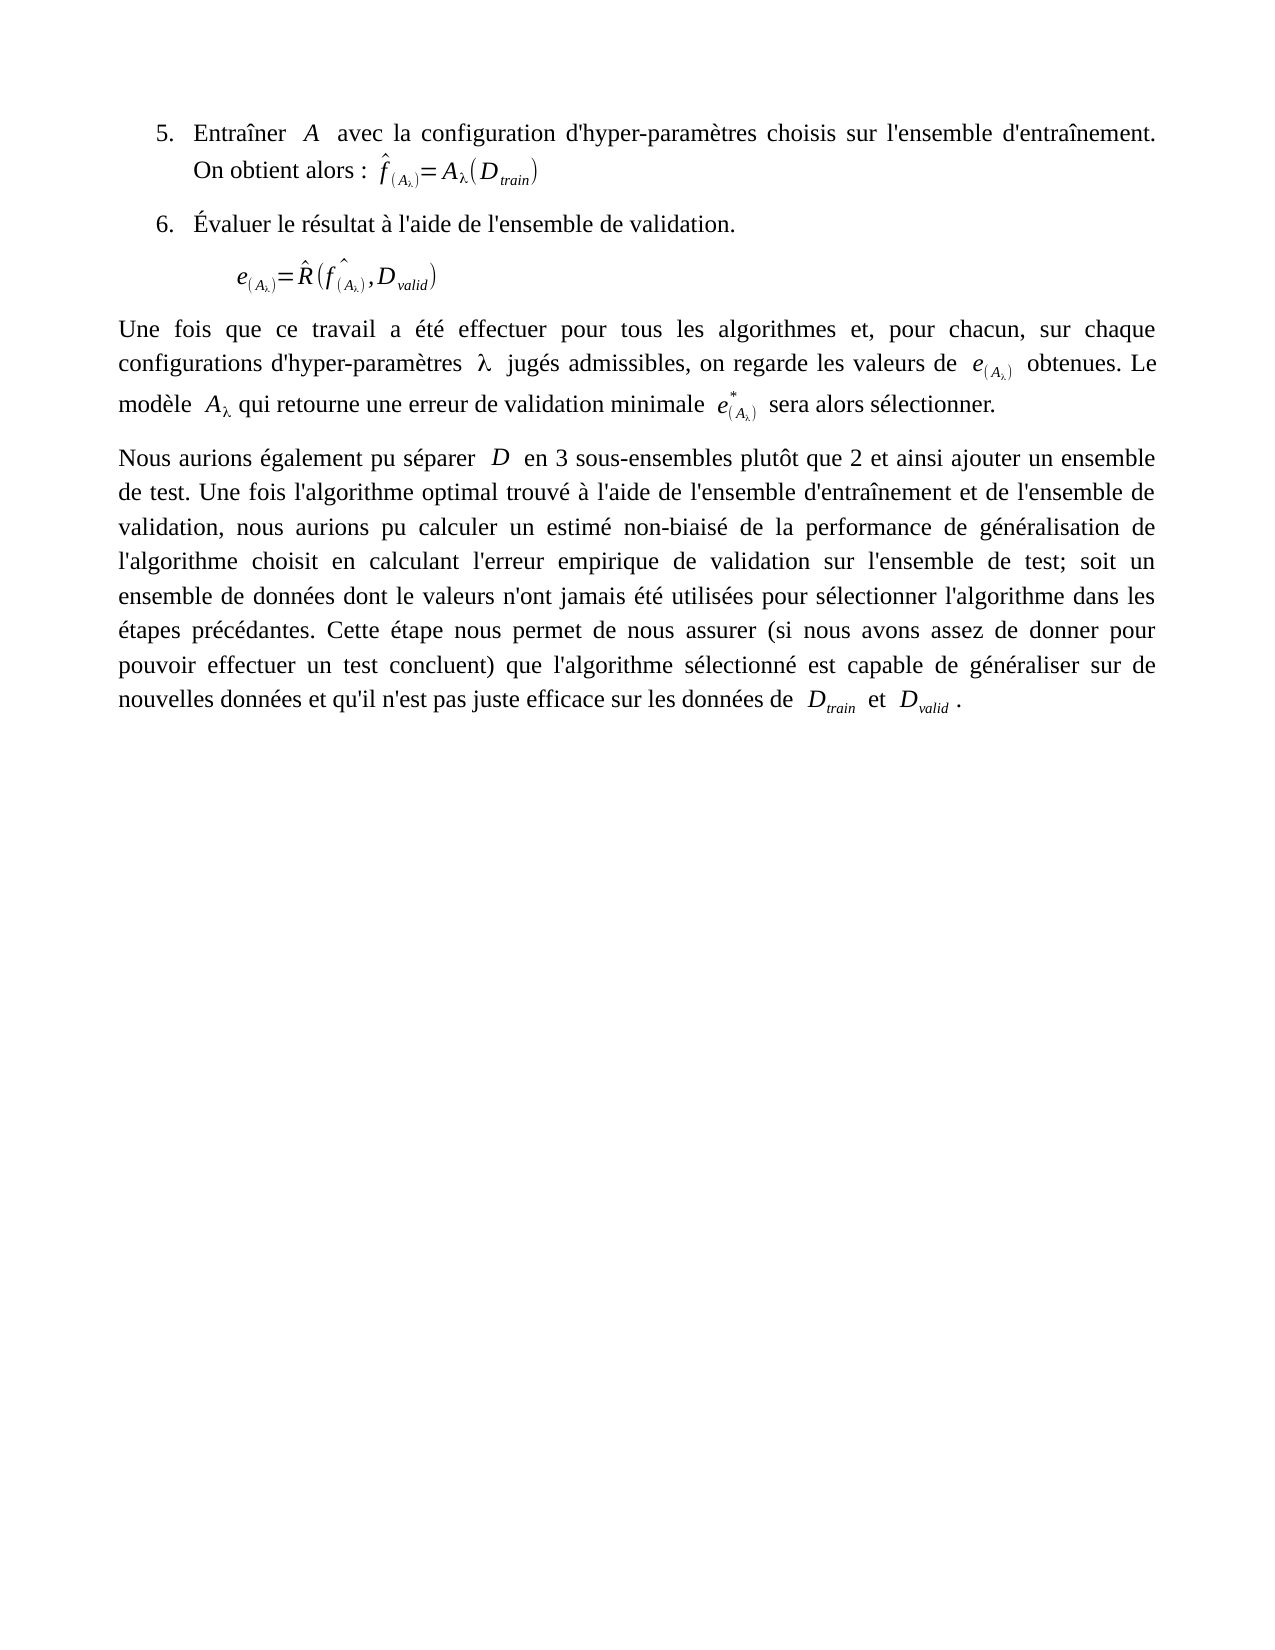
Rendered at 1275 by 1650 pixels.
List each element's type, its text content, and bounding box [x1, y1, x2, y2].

text Une fois que ce travail a été effectuer pour tous les algorithmes et, pour chacun, sur chaque configurations d'hyper-paramètres jugés admissibles, on regarde les valeurs de obtenues. Le modèle qui retourne une erreur de validation minimale sera alors sélectionner. [118, 314, 1157, 422]
text Nous aurions également pu séparer en 3 sous-ensembles plutôt que 2 et ainsi ajouter un ensemble de test. Une fois l'algorithme optimal trouvé à l'aide de l'ensemble d'entraînement et de l'ensemble de validation, nous aurions pu calculer un estimé non-biaisé de la performance de généralisation de l'algorithme choisit en calculant l'erreur empirique de validation sur l'ensemble de test; soit un ensemble de données dont le valeurs n'ont jamais été utilisées pour sélectionner l'algorithme dans les étapes précédantes. Cette étape nous permet de nous assurer (si nous avons assez de donner pour pouvoir effectuer un test concluent) que l'algorithme sélectionné est capable de généraliser sur de nouvelles données et qu'il n'est pas juste efficace sur les données de et . [118, 443, 1157, 717]
list Évaluer le résultat à l'aide de l'ensemble de validation. [156, 209, 1157, 237]
list Entraîner avec la configuration d'hyper-paramètres choisis sur l'ensemble d'entraînement. On obtient alors : [156, 118, 1157, 188]
